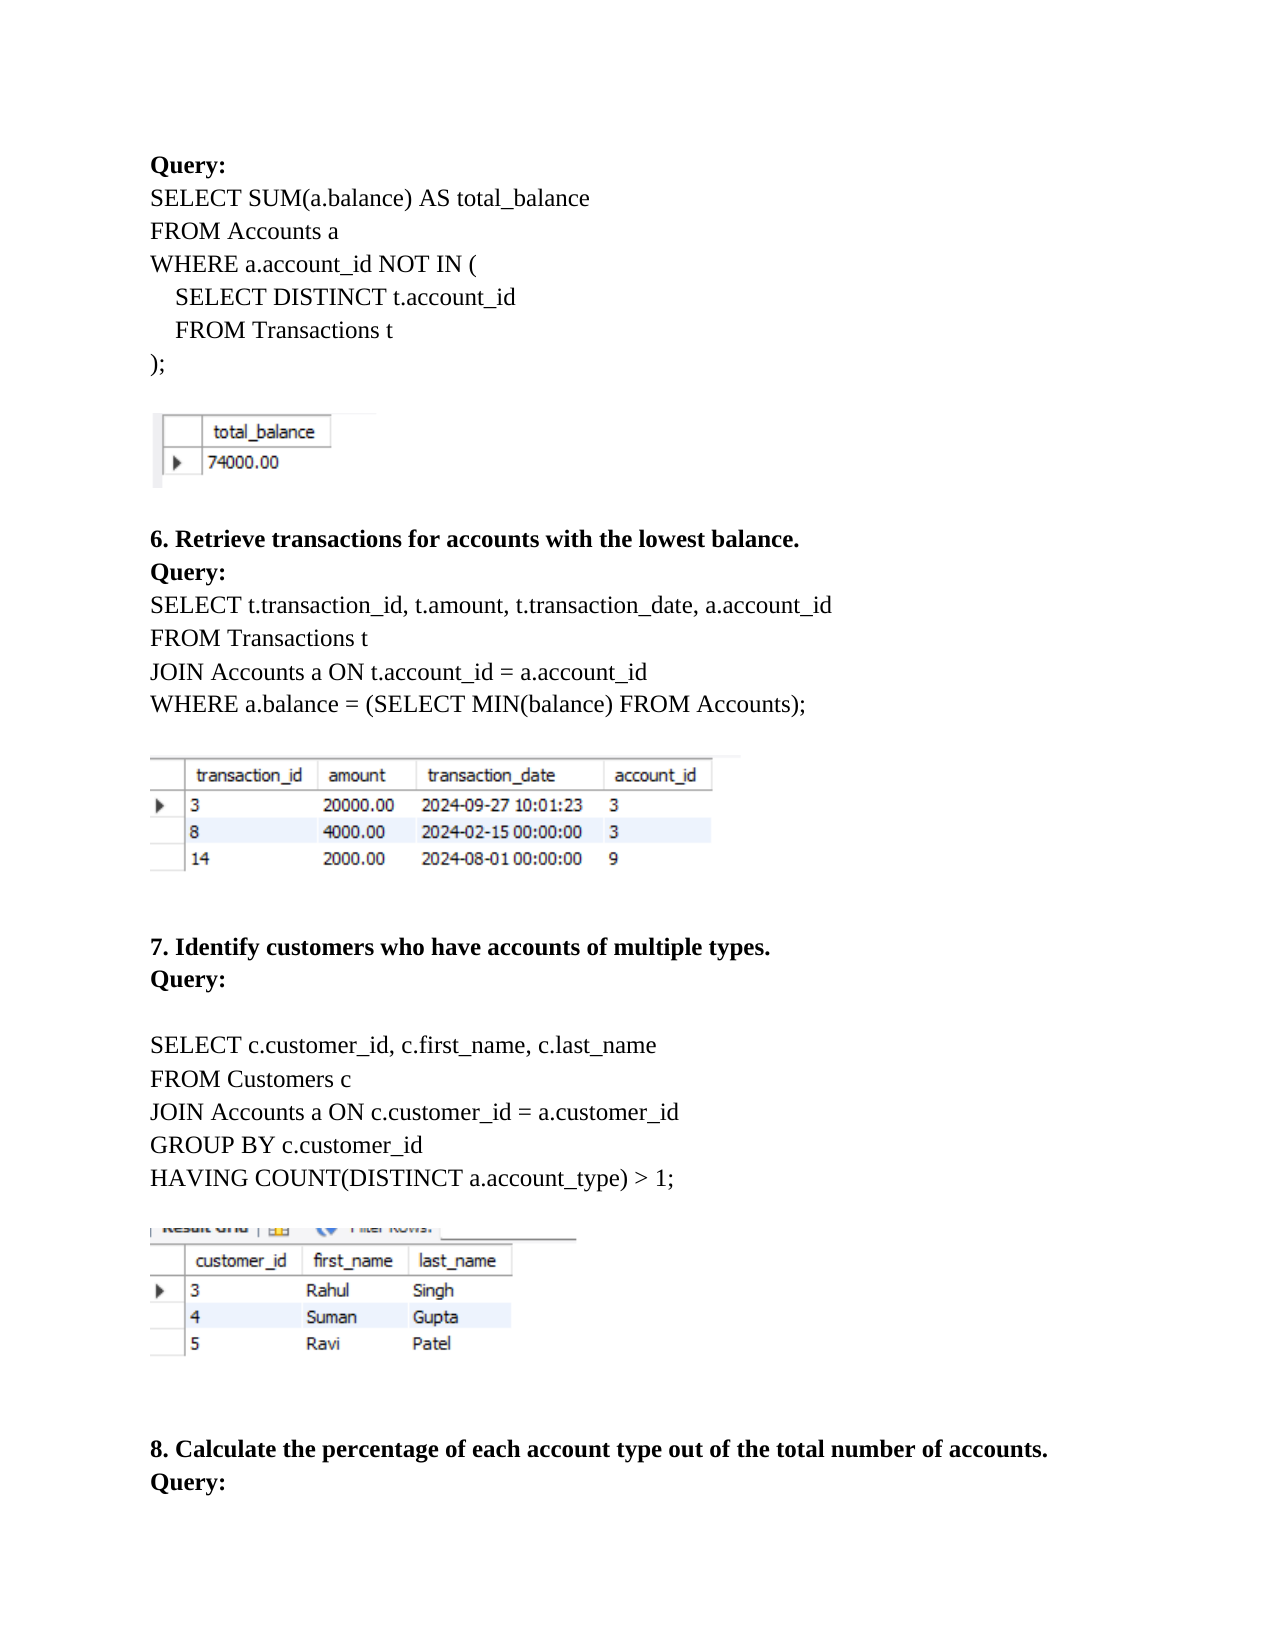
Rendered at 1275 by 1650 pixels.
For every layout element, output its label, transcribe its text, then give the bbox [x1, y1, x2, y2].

text FROM Accounts a [150, 216, 1209, 245]
text ); 6. Retrieve transactions for accounts with the lowest balance. Query: SELECT t.transaction_id, t.amount, t.transaction_date, a.account_id [150, 348, 1209, 619]
text JOIN Accounts a ON t.account_id = a.account_id [150, 657, 1209, 685]
text Query: SELECT SUM(a.balance) AS total_balance [150, 150, 1209, 212]
text 8. Calculate the percentage of each account type out of the total number of accounts. Query: [150, 1434, 1209, 1496]
text SELECT DISTINCT t.account_id [150, 282, 1209, 311]
text WHERE a.balance = (SELECT MIN(balance) FROM Accounts); 7. Identify customers who have accounts of multiple types. Query: SELECT c.customer_id, c.first_name, c.last_name [150, 689, 1209, 1059]
text WHERE a.account_id NOT IN ( [150, 249, 1209, 278]
text GROUP BY c.customer_id [150, 1130, 1209, 1158]
text FROM Transactions t [150, 315, 1209, 344]
text FROM Transactions t [150, 623, 1209, 652]
text JOIN Accounts a ON c.customer_id = a.customer_id [150, 1097, 1209, 1125]
text HAVING COUNT(DISTINCT a.account_type) > 1; [150, 1163, 1209, 1397]
text FROM Customers c [150, 1064, 1209, 1092]
